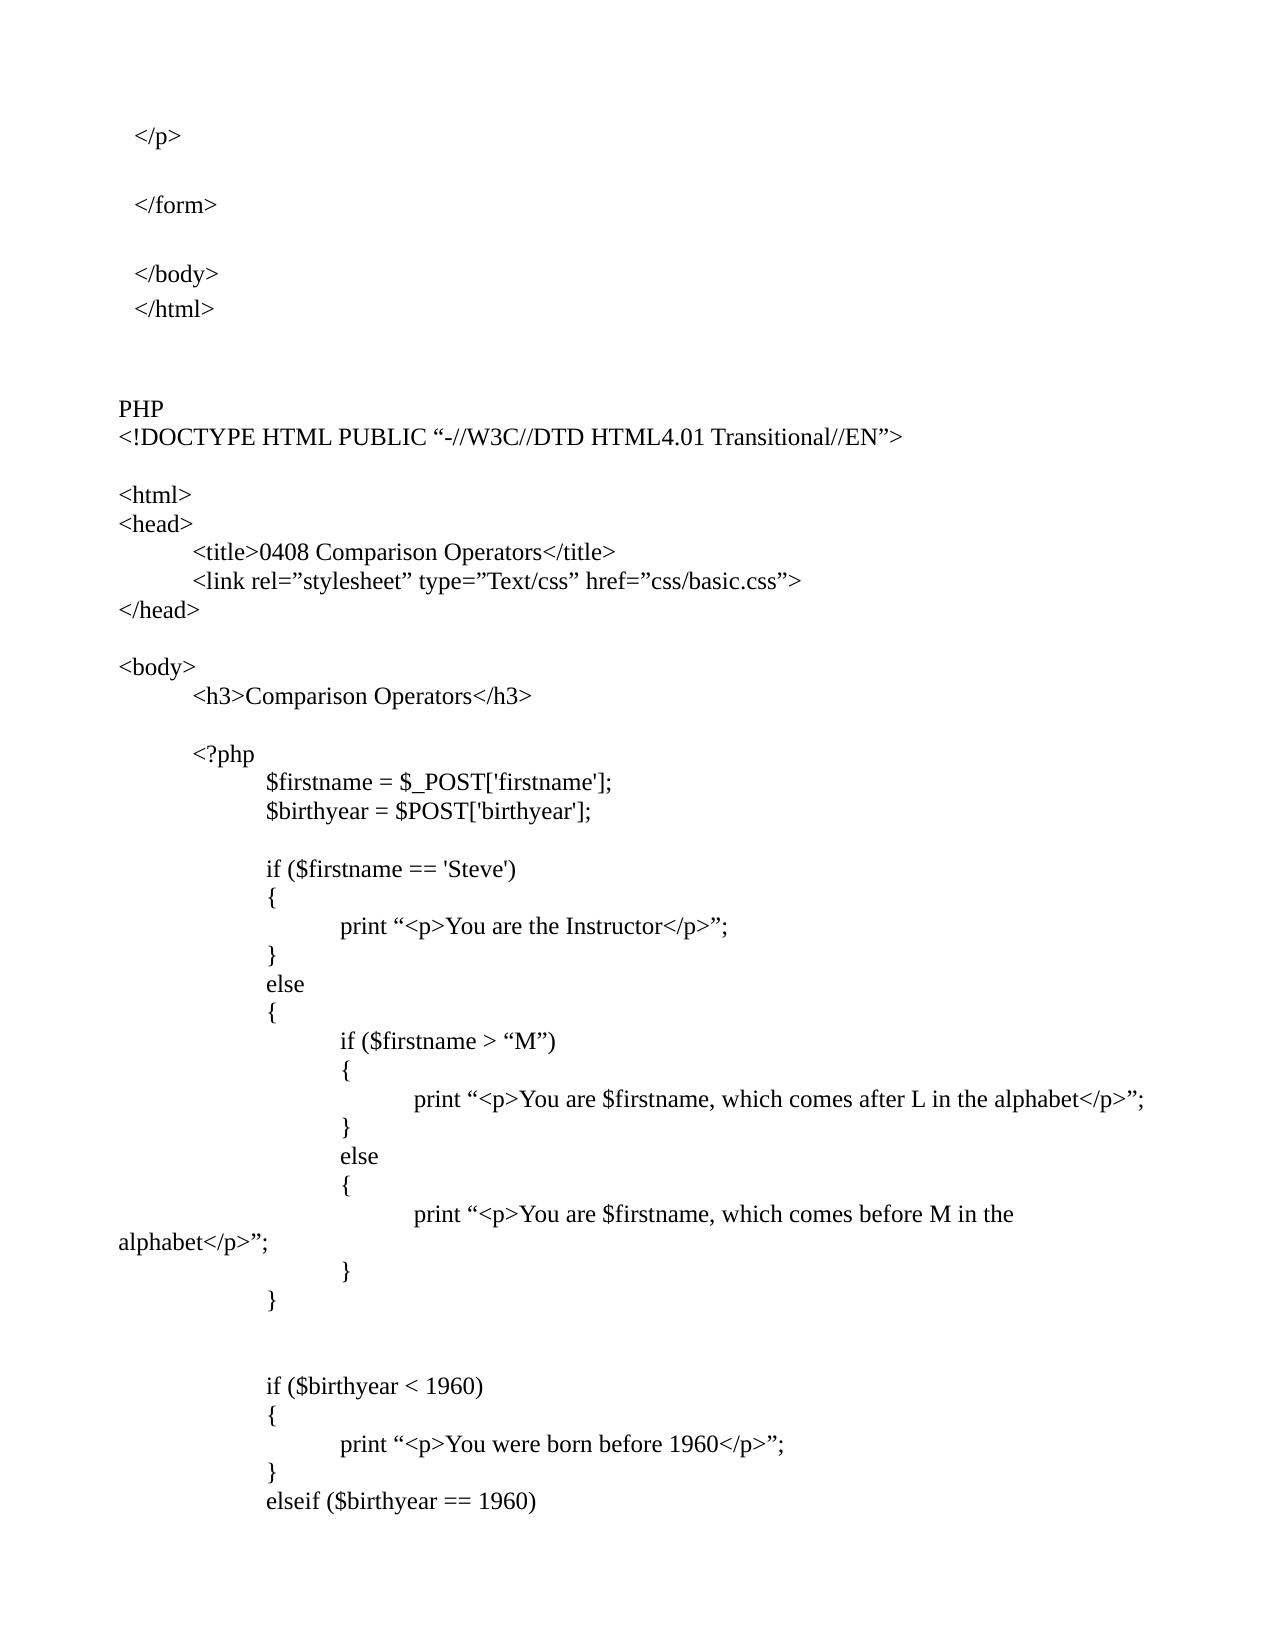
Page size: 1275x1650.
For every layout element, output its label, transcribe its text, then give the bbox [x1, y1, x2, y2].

text $birthyear = $POST['birthyear']; [118, 796, 1157, 825]
text <body> [118, 652, 1157, 681]
table_cell </form> [131, 187, 928, 222]
text { [118, 1400, 1157, 1429]
table_cell [118, 326, 131, 336]
text if ($firstname > “M”) [118, 1026, 1157, 1055]
text print “<p>You were born before 1960</p>”; [118, 1429, 1157, 1457]
text <html> [118, 480, 1157, 509]
text else [118, 1141, 1157, 1170]
text } [118, 1285, 1157, 1314]
table_cell </body> [131, 256, 928, 291]
text <!DOCTYPE HTML PUBLIC “-//W3C//DTD HTML4.01 Transitional//EN”> [118, 422, 1157, 451]
text PHP [118, 394, 1157, 422]
table_cell </html> [131, 291, 928, 326]
table_cell [118, 153, 131, 187]
table_cell [118, 291, 131, 326]
text if ($firstname == 'Steve') [118, 854, 1157, 882]
table_cell [131, 326, 928, 336]
text { [118, 997, 1157, 1026]
text } [118, 1112, 1157, 1141]
text else [118, 969, 1157, 997]
table_cell </p> [131, 118, 928, 153]
text } [118, 940, 1157, 969]
table_cell [118, 256, 131, 291]
text elseif ($birthyear == 1960) [118, 1486, 1157, 1515]
text <head> [118, 509, 1157, 537]
text if ($birthyear < 1960) [118, 1371, 1157, 1400]
table_cell [131, 222, 928, 256]
text { [118, 1170, 1157, 1199]
text { [118, 1055, 1157, 1084]
text } [118, 1457, 1157, 1486]
text print “<p>You are $firstname, which comes before M in the alphabet</p>”; [118, 1199, 1157, 1256]
table_cell [118, 187, 131, 222]
text <h3>Comparison Operators</h3> [118, 681, 1157, 710]
text <?php [118, 739, 1157, 767]
table_cell [118, 118, 131, 153]
table_cell [131, 153, 928, 187]
text print “<p>You are the Instructor</p>”; [118, 911, 1157, 940]
text } [118, 1256, 1157, 1285]
text </head> [118, 595, 1157, 624]
text <link rel=”stylesheet” type=”Text/css” href=”css/basic.css”> [118, 566, 1157, 595]
text <title>0408 Comparison Operators</title> [118, 537, 1157, 566]
table_cell [118, 222, 131, 256]
text print “<p>You are $firstname, which comes after L in the alphabet</p>”; [118, 1084, 1157, 1112]
text $firstname = $_POST['firstname']; [118, 767, 1157, 796]
text { [118, 882, 1157, 911]
